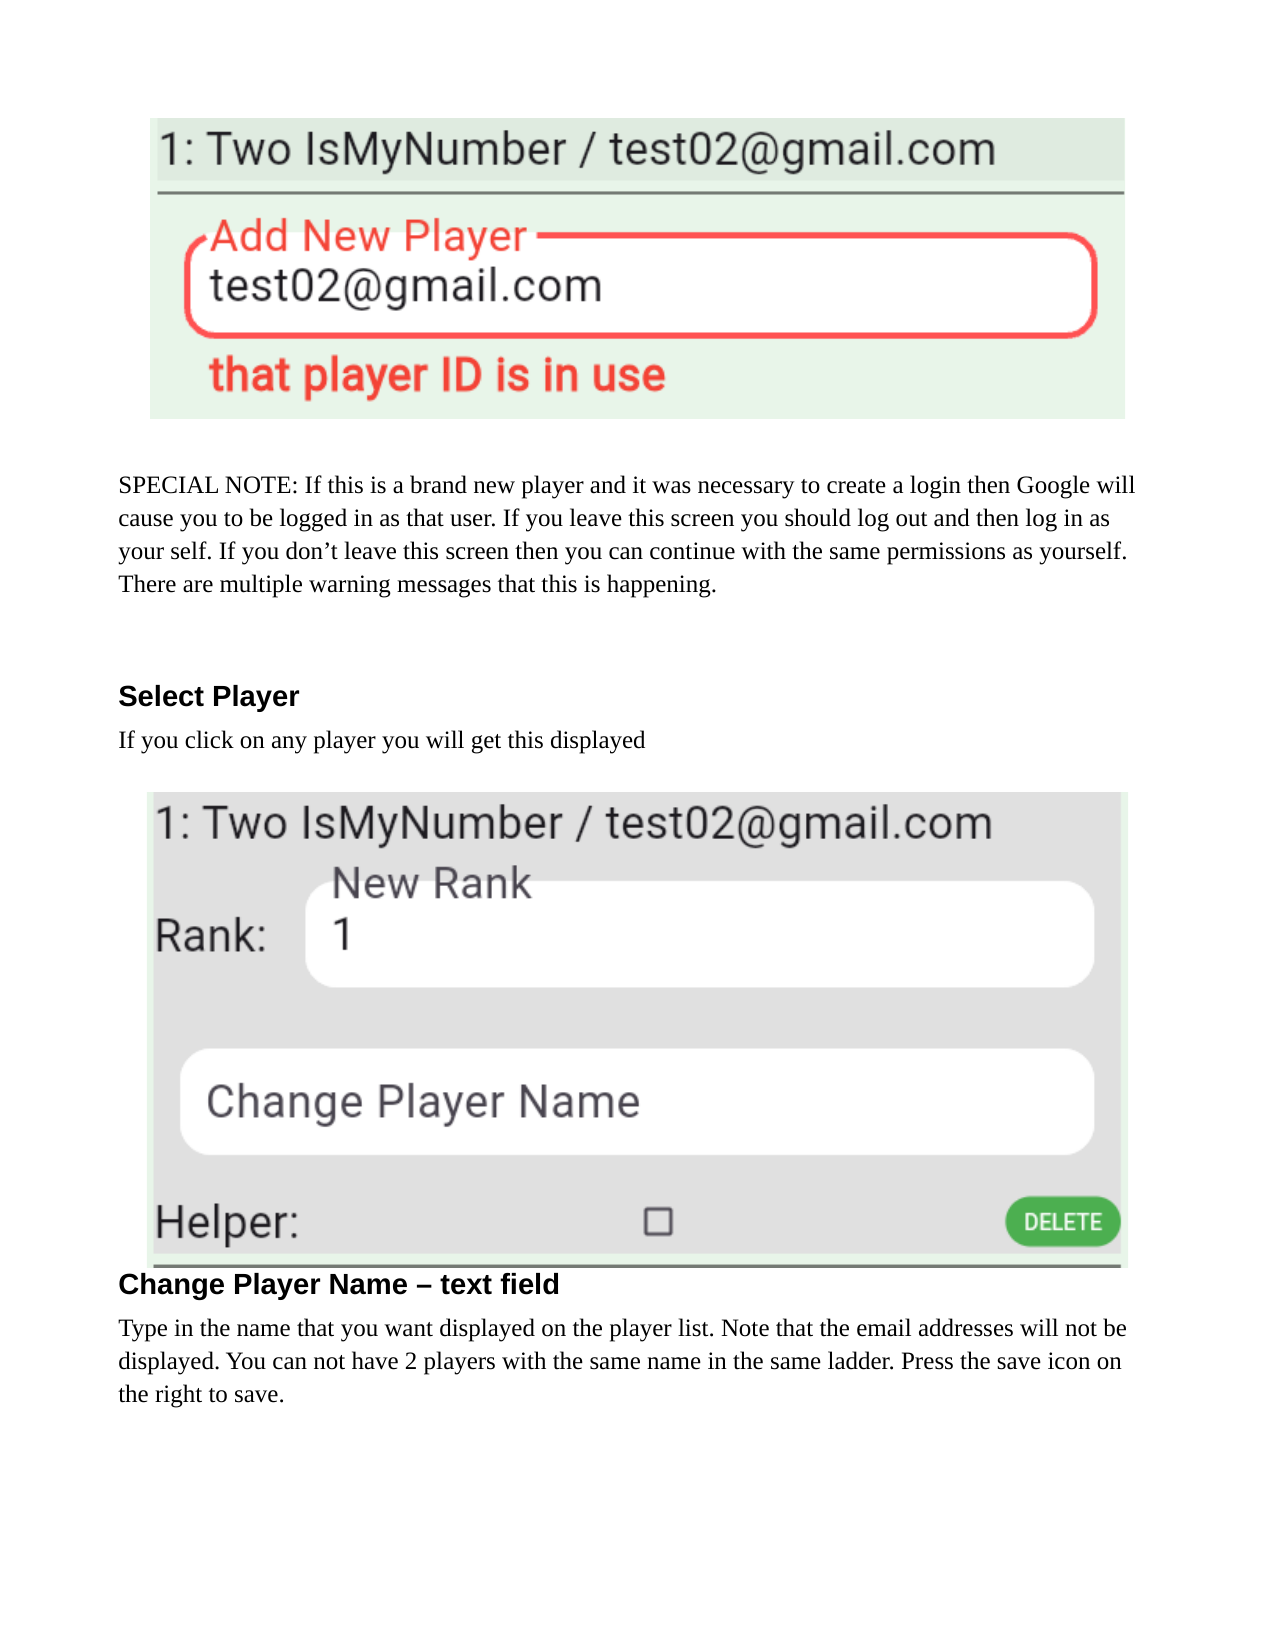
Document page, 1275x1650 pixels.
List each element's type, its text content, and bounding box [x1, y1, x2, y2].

subtitle Select Player [118, 679, 1157, 712]
picture [150, 118, 1125, 419]
subtitle Change Player Name – text field [118, 1208, 1157, 1301]
text If you click on any player you will get this displayed [118, 725, 1157, 754]
text Type in the name that you want displayed on the player list. Note that the email addresses will not be displayed. You can not have 2 players with the same name in the same ladder. Press the save icon on the right to save. [118, 1313, 1157, 1408]
text SPECIAL NOTE: If this is a brand new player and it was necessary to create a login then Google will cause you to be logged in as that user. If you leave this screen you should log out and then log in as your self. If you don’t leave this screen then you can continue with the same permissions as yourself. There are multiple warning messages that this is happening. [118, 470, 1157, 598]
picture [146, 792, 1129, 1268]
